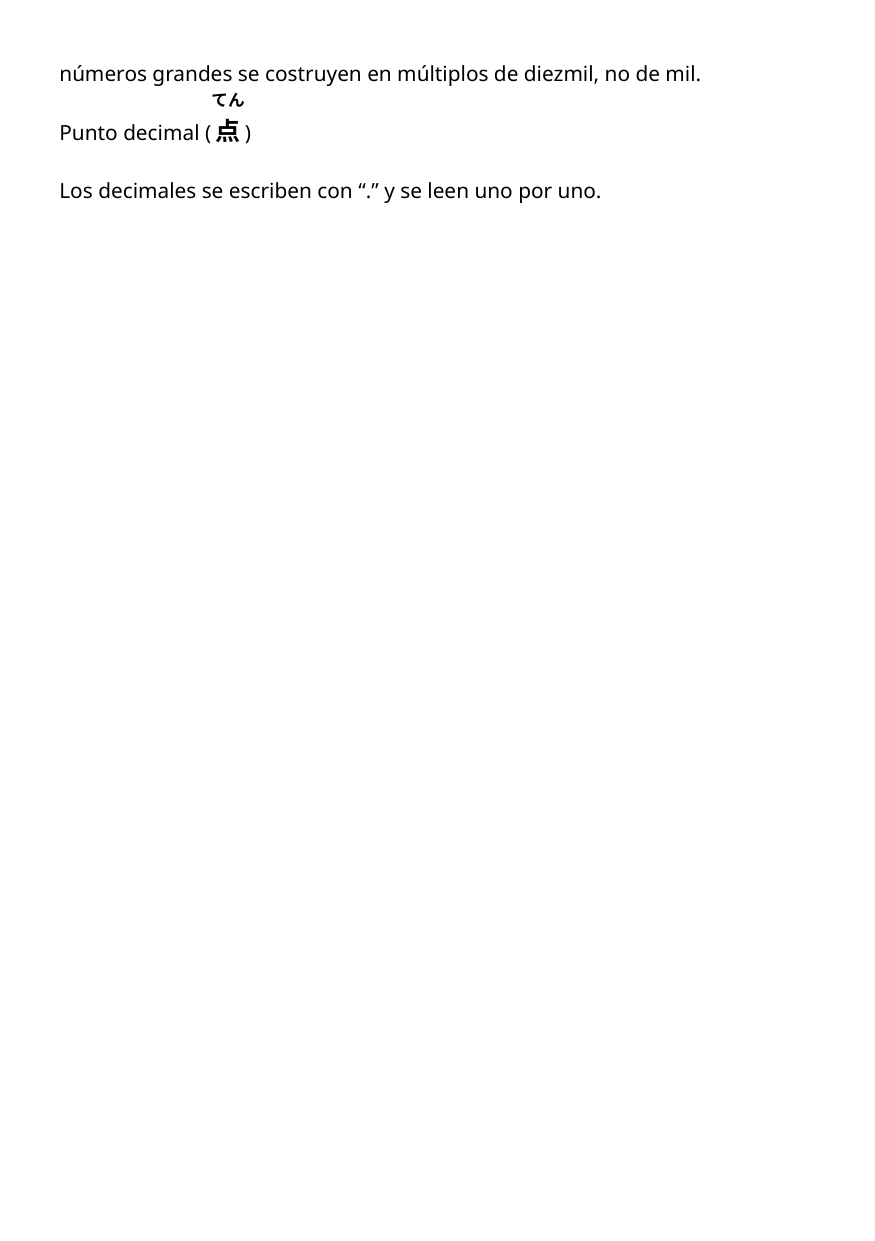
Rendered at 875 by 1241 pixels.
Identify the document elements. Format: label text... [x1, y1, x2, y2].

text Punto decimal (点てん) [59, 87, 815, 148]
text Los decimales se escriben con “.” y se leen uno por uno. [59, 176, 815, 205]
text números grandes se costruyen en múltiplos de diezmil, no de mil. [59, 59, 815, 87]
